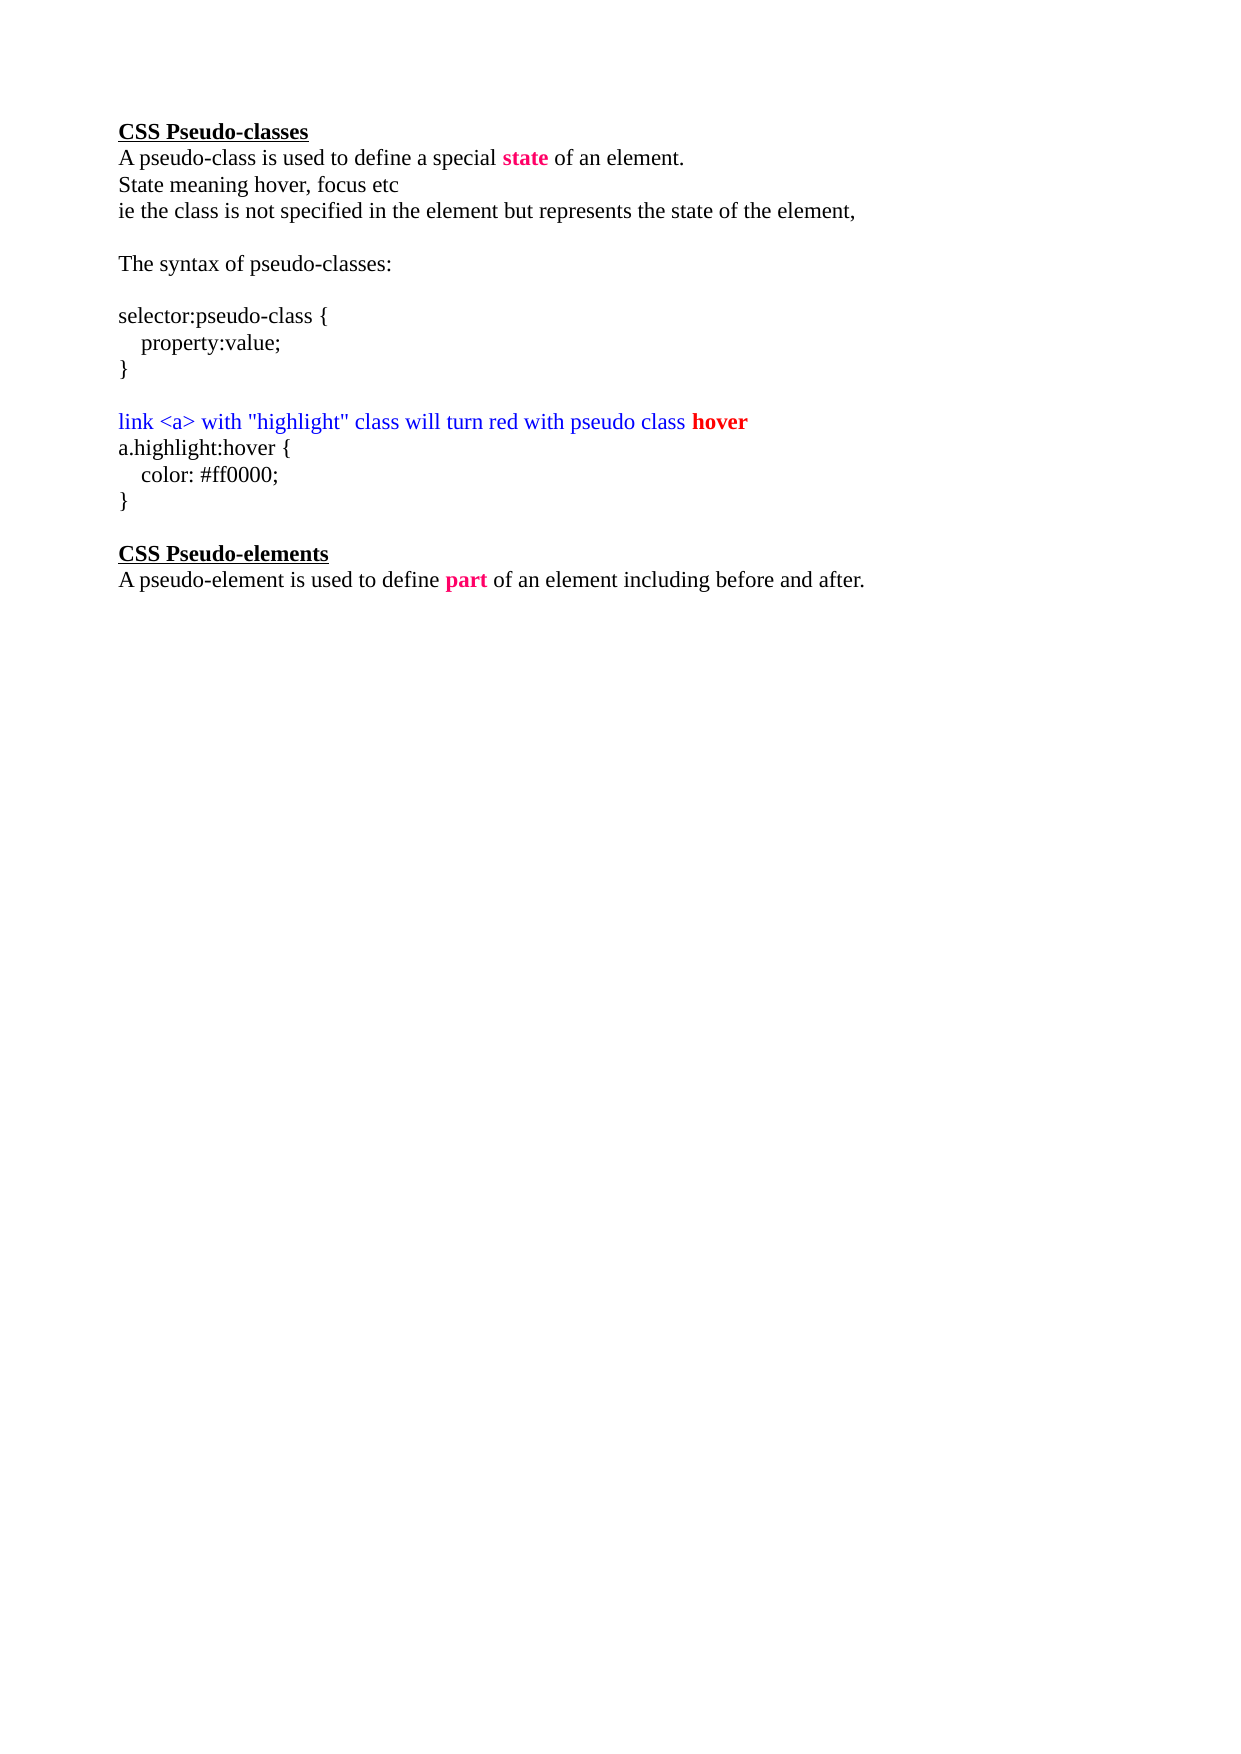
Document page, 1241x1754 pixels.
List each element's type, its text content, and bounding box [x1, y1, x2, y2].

text selector:pseudo-class { [118, 303, 1122, 329]
text ie the class is not specified in the element but represents the state of the element, [118, 197, 1122, 223]
text CSS Pseudo-classes [118, 118, 1122, 144]
text State meaning hover, focus etc [118, 171, 1122, 197]
text property:value; [118, 329, 1122, 355]
text color: #ff0000; [118, 461, 1122, 487]
text CSS Pseudo-elements [118, 540, 1122, 566]
text } [118, 355, 1122, 382]
text A pseudo-element is used to define part of an element including before and after. [118, 566, 1122, 592]
text a.highlight:hover { [118, 434, 1122, 461]
text link <a> with "highlight" class will turn red with pseudo class hover [118, 408, 1122, 434]
text A pseudo-class is used to define a special state of an element. [118, 144, 1122, 171]
text The syntax of pseudo-classes: [118, 250, 1122, 276]
text } [118, 487, 1122, 513]
